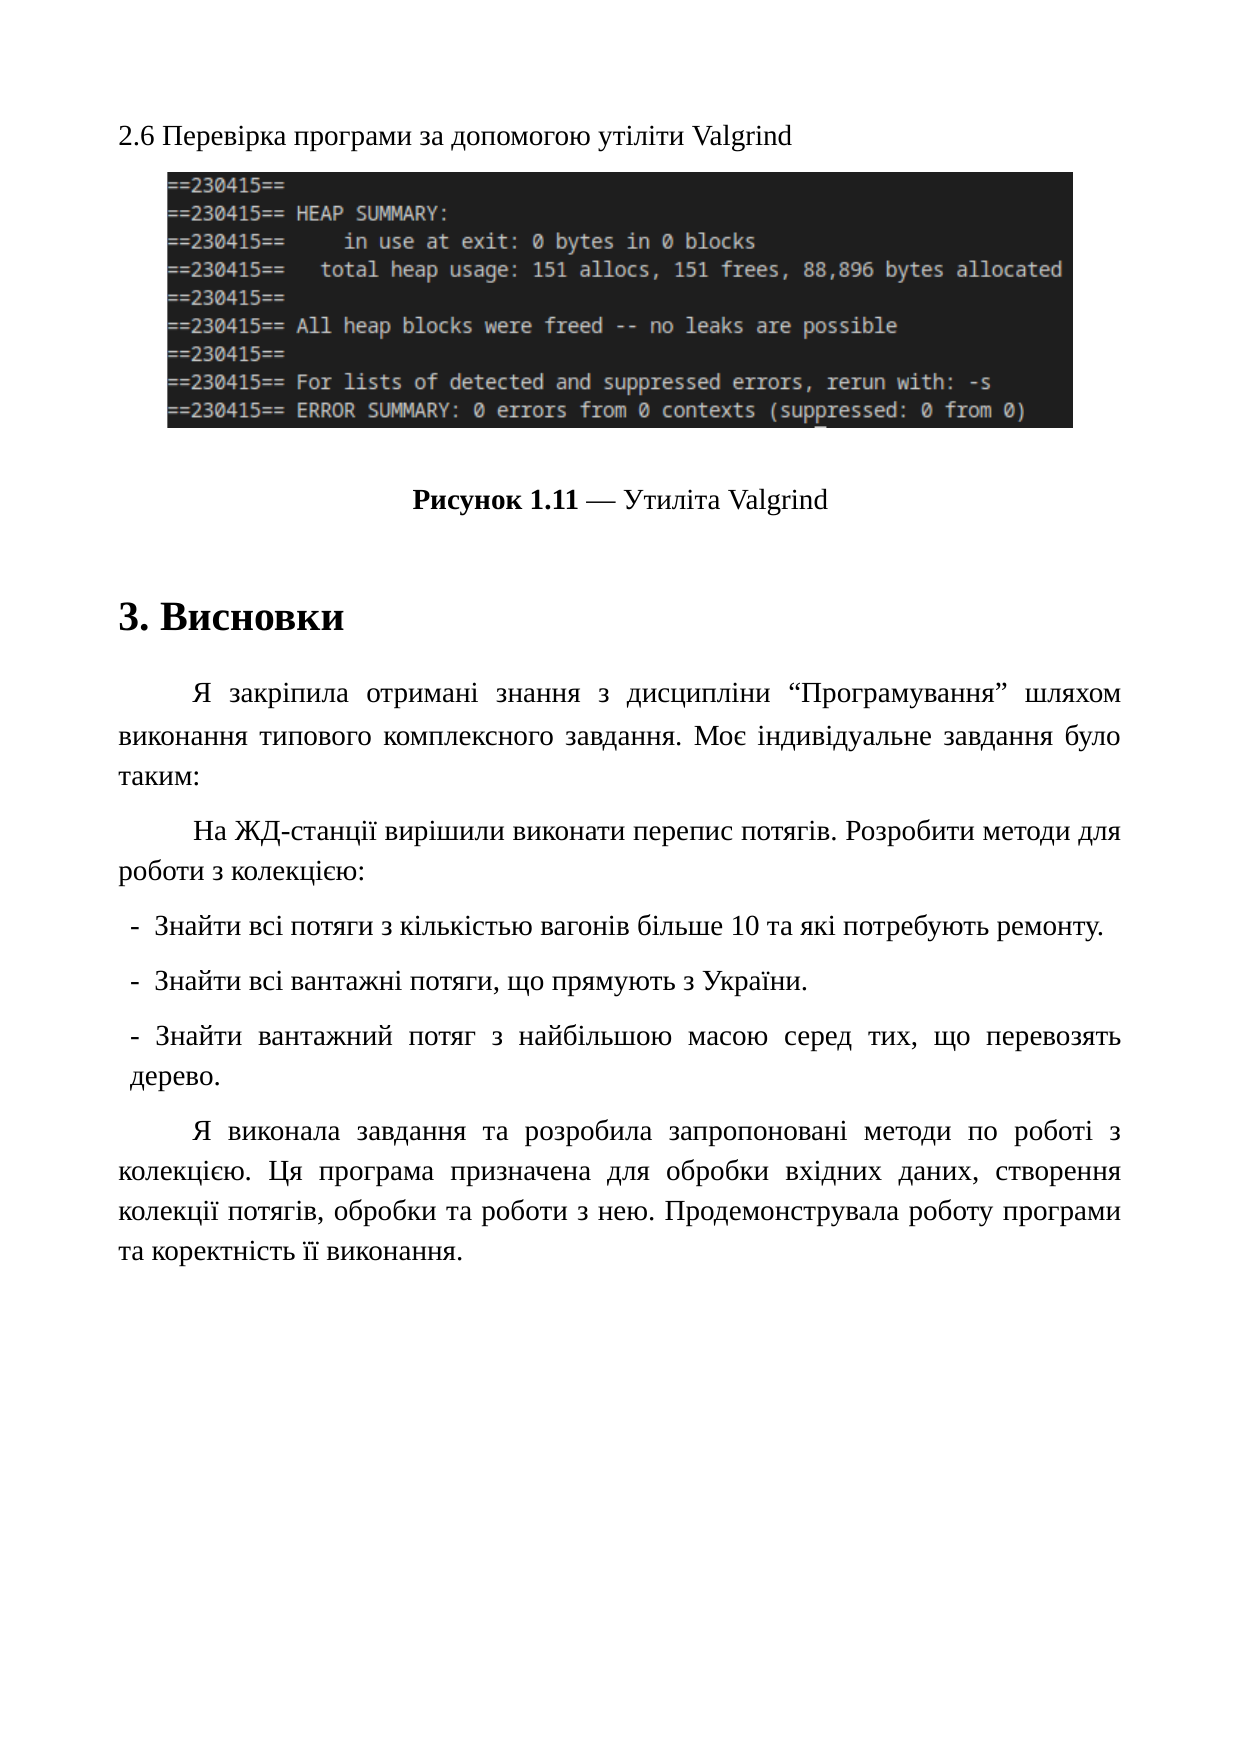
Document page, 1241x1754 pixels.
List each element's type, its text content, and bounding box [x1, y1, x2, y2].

text Рисунок 1.11 — Утиліта Valgrind [118, 482, 1122, 516]
text - Знайти всі вантажні потяги, що прямують з України. [130, 963, 1122, 997]
text На ЖД-станції вирішили виконати перепис потягів. Розробити методи для роботи з колекцією: [118, 813, 1122, 887]
picture [167, 172, 1073, 428]
text - Знайти всі потяги з кількістью вагонів більше 10 та які потребують ремонту. [130, 908, 1122, 942]
text 2.6 Перевірка програми за допомогою утіліти Valgrind [118, 118, 1122, 152]
text 3. Висновки [118, 592, 1122, 639]
text Я закріпила отримані знання з дисципліни “Програмування” шляхом виконання типового комплексного завдання. Моє індивідуальне завдання було таким: [118, 664, 1122, 792]
text - Знайти вантажний потяг з найбільшою масою серед тих, що перевозять дерево. [130, 1018, 1122, 1092]
text Я виконала завдання та розробила запропоновані методи по роботі з колекцією. Ця програма призначена для обробки вхідних даних, створення колекції потягів, обробки та роботи з нею. Продемонструвала роботу програми та коректність її виконання. [118, 1113, 1122, 1267]
